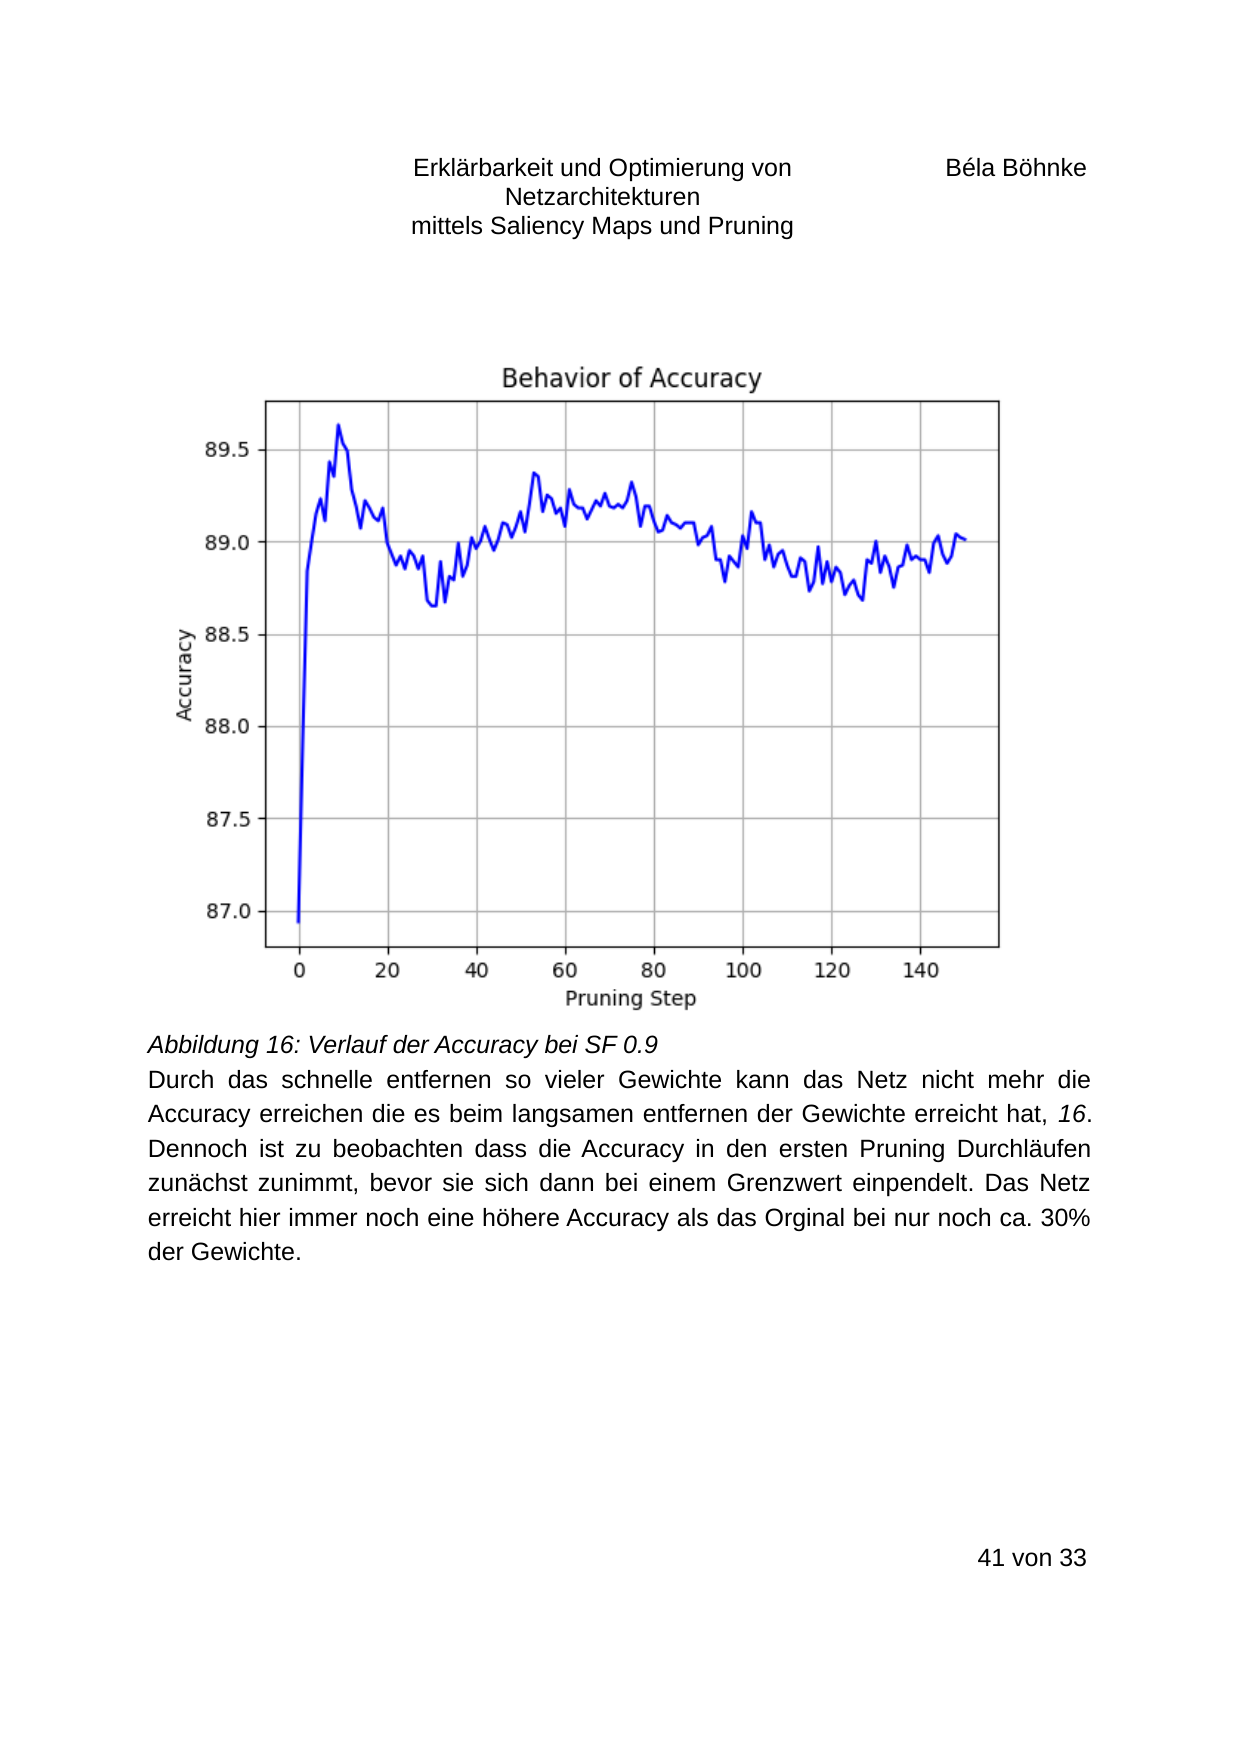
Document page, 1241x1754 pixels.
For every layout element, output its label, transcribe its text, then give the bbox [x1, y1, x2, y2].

text Durch das schnelle entfernen so vieler Gewichte kann das Netz nicht mehr die Accuracy erreichen die es beim langsamen entfernen der Gewichte erreicht hat, Abbildung 16. Dennoch ist zu beobachten dass die Accuracy in den ersten Pruning Durchläufen zunächst zunimmt, bevor sie sich dann bei einem Grenzwert einpendelt. Das Netz erreicht hier immer noch eine höhere Accuracy als das Orginal bei nur noch ca. 30% der Gewichte. [148, 1059, 1093, 1266]
text Durch das schnelle entfernen so vieler Gewichte kann das Netz nicht mehr die Accuracy erreichen die es beim langsamen entfernen der Gewichte erreicht hat, Abbildung 16. Dennoch ist zu beobachten dass die Accuracy in den ersten Pruning Durchläufen zunächst zunimmt, bevor sie sich dann bei einem Grenzwert einpendelt. Das Netz erreicht hier immer noch eine höhere Accuracy als das Orginal bei nur noch ca. 30% der Gewichte. [148, 303, 1093, 316]
picture [147, 316, 1093, 1025]
text Abbildung 16: Verlauf der Accuracy bei SF 0.9 [148, 1025, 1093, 1059]
